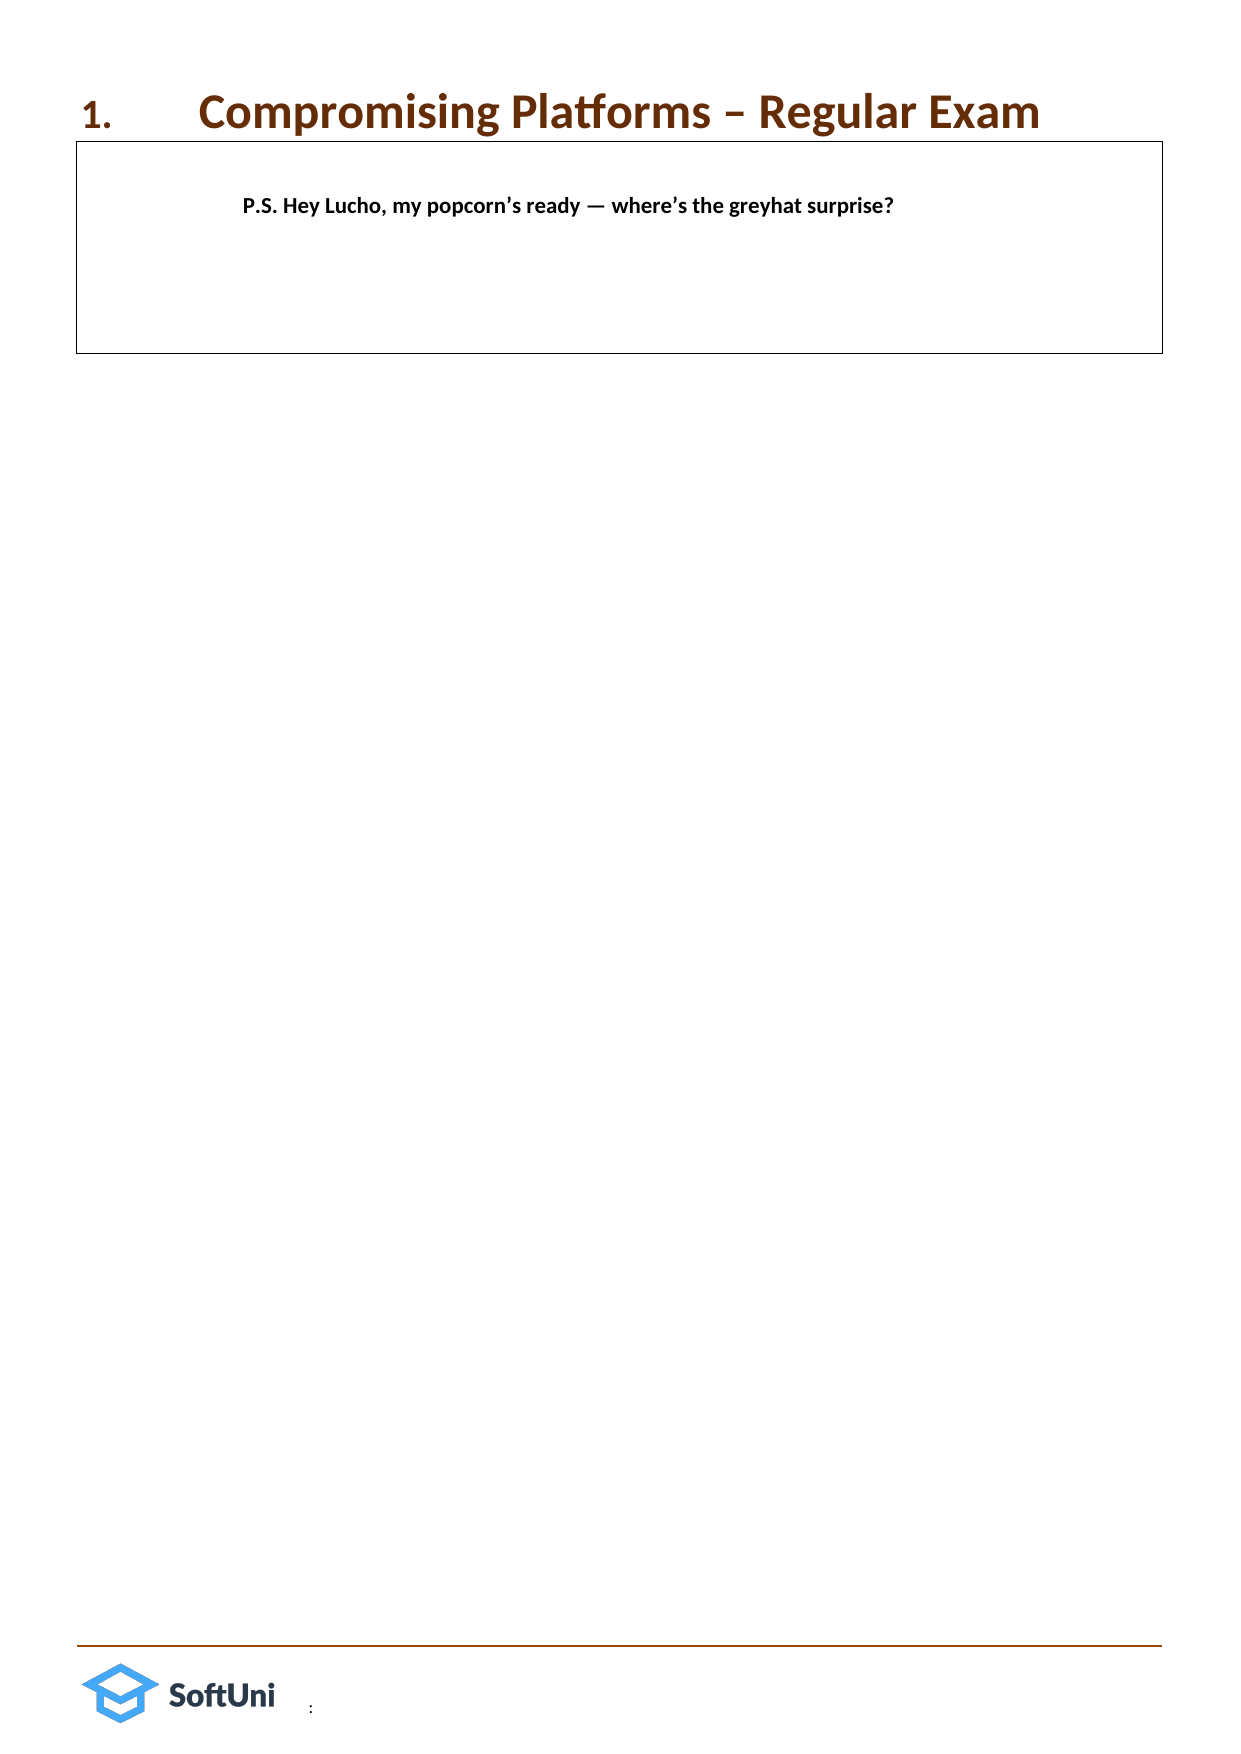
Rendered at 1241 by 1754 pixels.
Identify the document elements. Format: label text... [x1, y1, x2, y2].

picture [75, 1658, 281, 1729]
table_cell P.S. Hey Lucho, my popcorn’s ready — where’s the greyhat surprise? [77, 142, 1162, 353]
